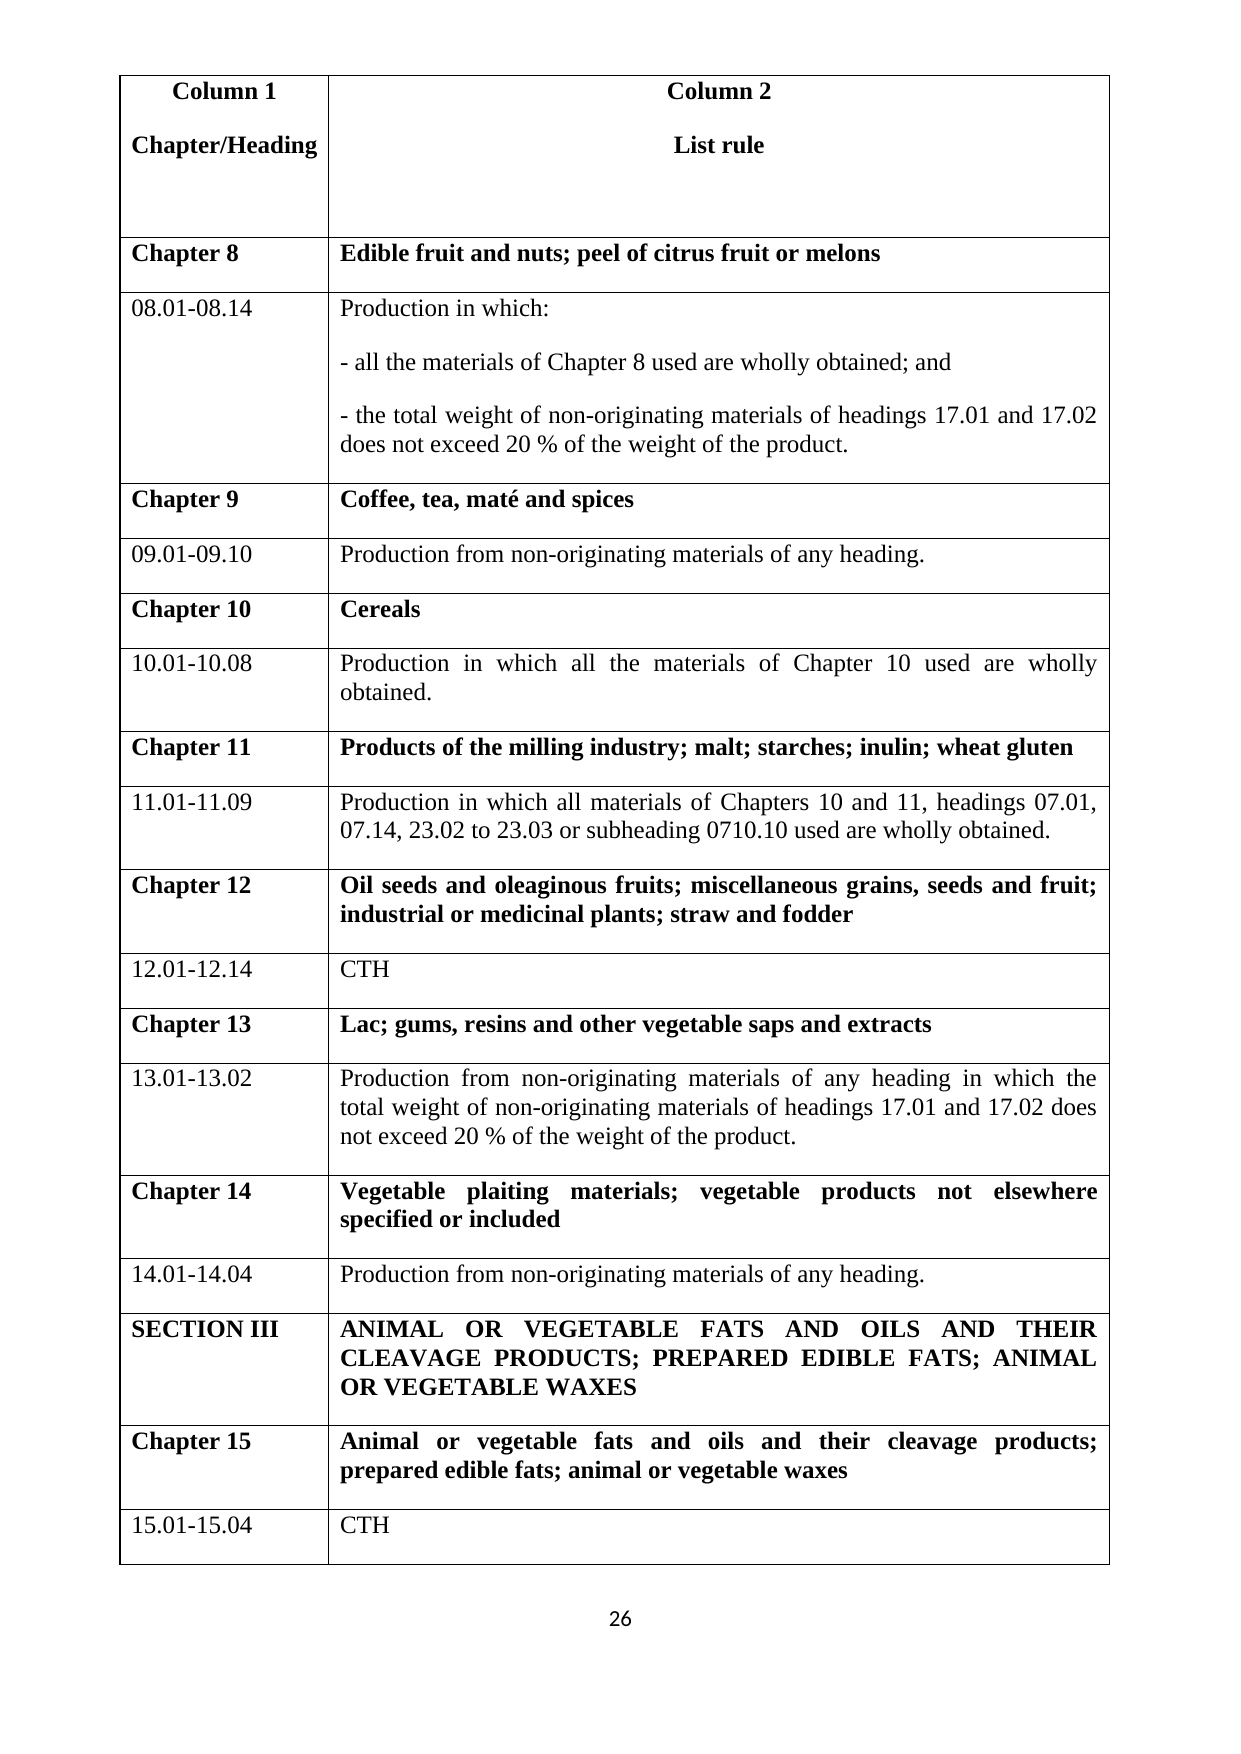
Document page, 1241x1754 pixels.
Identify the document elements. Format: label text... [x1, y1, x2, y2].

table_cell Production in which: - all the materials of Chapter 8 used are wholly obtained; and - the total weight of non-originating materials of headings 17.01 and 17.02 does not exceed 20 % of the weight of the product. [329, 293, 1109, 483]
table_cell Edible fruit and nuts; peel of citrus fruit or melons [329, 238, 1109, 292]
table_cell Vegetable plaiting materials; vegetable products not elsewhere specified or included [329, 1176, 1109, 1258]
table_cell ANIMAL OR VEGETABLE FATS AND OILS AND THEIR CLEAVAGE PRODUCTS; PREPARED EDIBLE FATS; ANIMAL OR VEGETABLE WAXES [329, 1314, 1109, 1425]
table_cell Production from non-originating materials of any heading. [329, 539, 1109, 593]
table_cell Production from non-originating materials of any heading. [329, 1259, 1109, 1313]
table_cell Chapter 9 [121, 484, 328, 538]
table_cell CTH [329, 954, 1109, 1008]
table_cell Lac; gums, resins and other vegetable saps and extracts [329, 1009, 1109, 1062]
table_cell Chapter 13 [121, 1009, 328, 1062]
table_cell Cereals [329, 594, 1109, 647]
table_cell Chapter 11 [121, 732, 328, 786]
table_cell 08.01-08.14 [121, 293, 328, 483]
table_cell Production in which all materials of Chapters 10 and 11, headings 07.01, 07.14, 23.02 to 23.03 or subheading 0710.10 used are wholly obtained. [329, 787, 1109, 869]
table_cell Chapter 12 [121, 870, 328, 953]
table_cell 15.01-15.04 [121, 1510, 328, 1564]
table_cell Production from non-originating materials of any heading in which the total weight of non-originating materials of headings 17.01 and 17.02 does not exceed 20 % of the weight of the product. [329, 1064, 1109, 1175]
table_cell Animal or vegetable fats and oils and their cleavage products; prepared edible fats; animal or vegetable waxes [329, 1426, 1109, 1509]
table_cell 14.01-14.04 [121, 1259, 328, 1313]
table_cell Chapter 15 [121, 1426, 328, 1509]
table_cell 12.01-12.14 [121, 954, 328, 1008]
table_header Column 1 Chapter/Heading [121, 76, 328, 237]
table_cell CTH [329, 1510, 1109, 1564]
table_cell Products of the milling industry; malt; starches; inulin; wheat gluten [329, 732, 1109, 786]
table_cell Oil seeds and oleaginous fruits; miscellaneous grains, seeds and fruit; industrial or medicinal plants; straw and fodder [329, 870, 1109, 953]
table_cell Chapter 10 [121, 594, 328, 647]
table_cell Chapter 8 [121, 238, 328, 292]
table_cell 10.01-10.08 [121, 649, 328, 731]
table_cell Coffee, tea, maté and spices [329, 484, 1109, 538]
table_header Column 2 List rule [329, 76, 1109, 237]
table_cell 11.01-11.09 [121, 787, 328, 869]
table_cell Chapter 14 [121, 1176, 328, 1258]
table_cell 09.01-09.10 [121, 539, 328, 593]
table_cell SECTION III [121, 1314, 328, 1425]
table_cell Production in which all the materials of Chapter 10 used are wholly obtained. [329, 649, 1109, 731]
table_cell 13.01-13.02 [121, 1064, 328, 1175]
